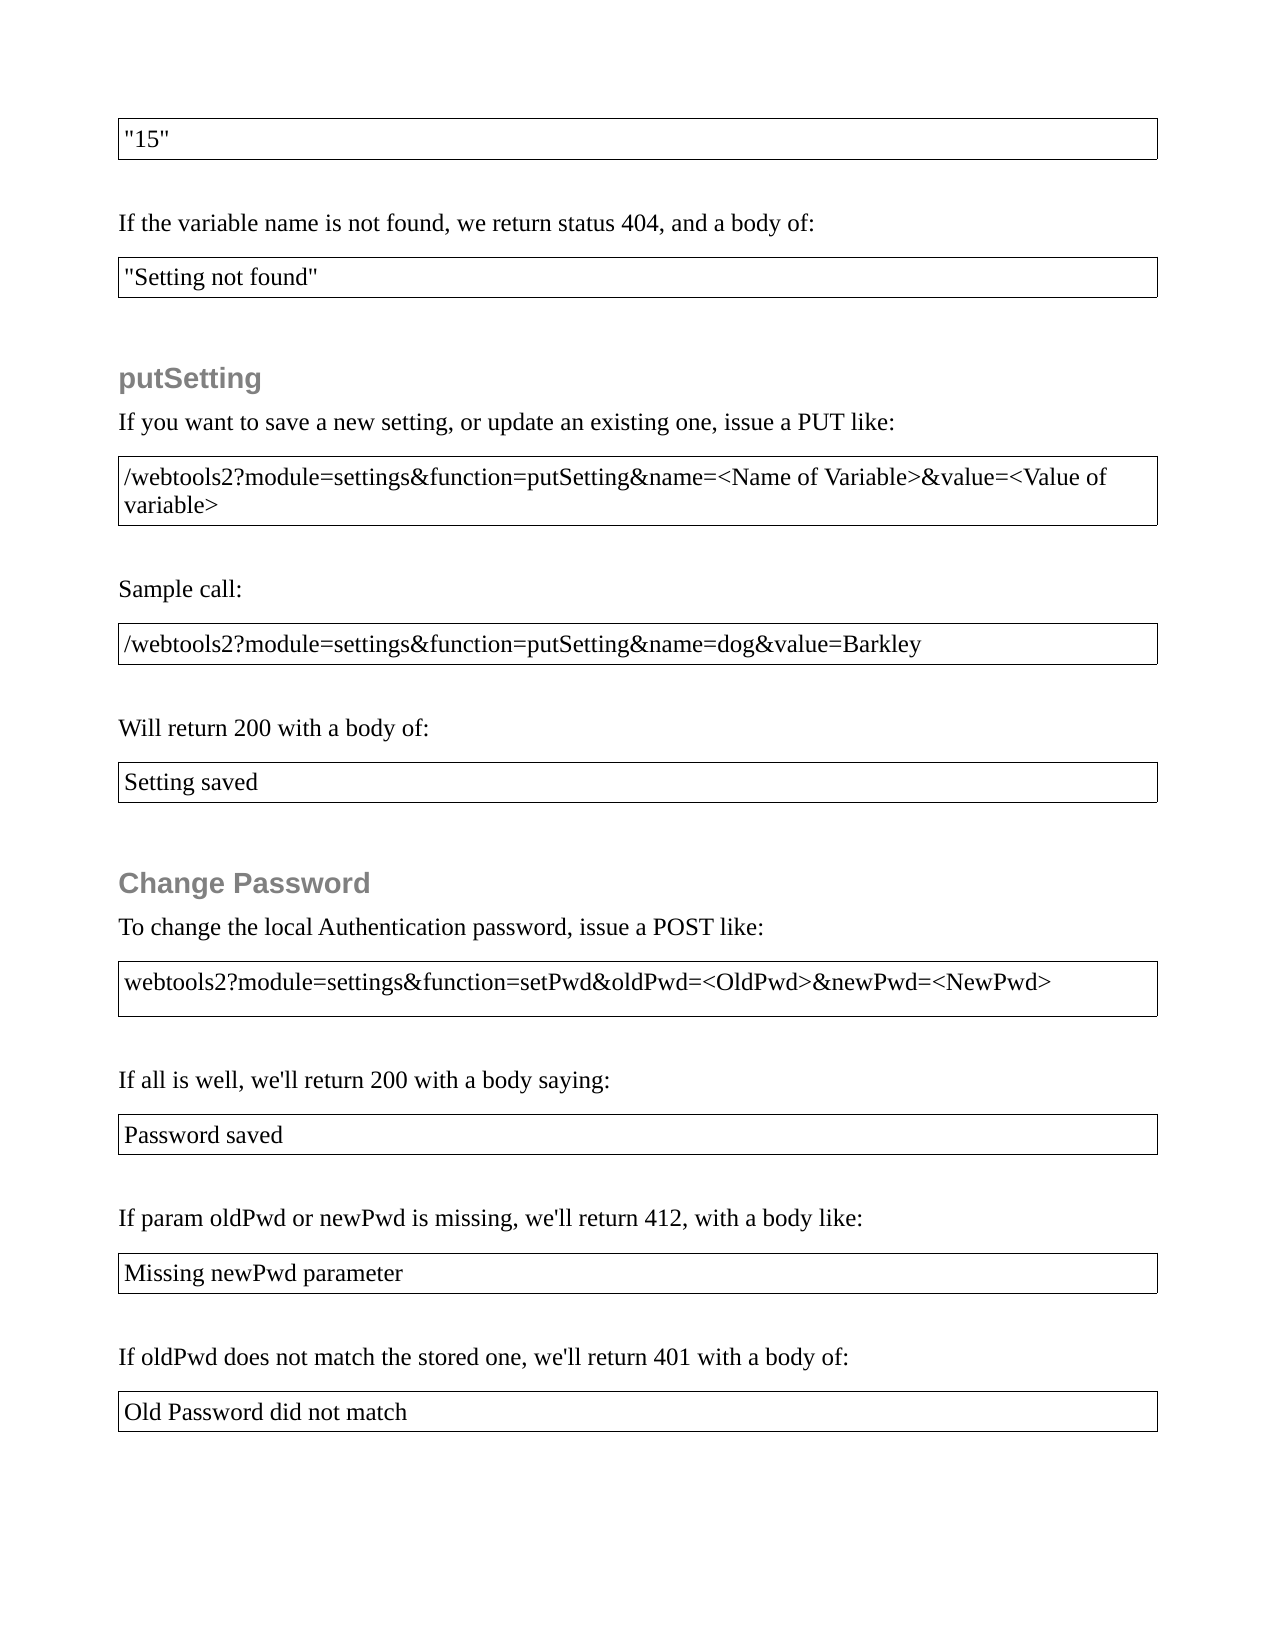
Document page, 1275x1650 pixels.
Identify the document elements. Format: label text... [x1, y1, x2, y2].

text If you want to save a new setting, or update an existing one, issue a PUT like: [118, 407, 1157, 436]
table_header /webtools2?module=settings&function=putSetting&name=<Name of Variable>&value=<Value of variable> [119, 457, 1157, 525]
table_header Setting saved [119, 763, 1157, 802]
table_header "15" [119, 119, 1157, 158]
table_header webtools2?module=settings&function=setPwd&oldPwd=<OldPwd>&newPwd=<NewPwd> [119, 962, 1157, 1016]
text Will return 200 with a body of: [118, 713, 1157, 741]
text If the variable name is not found, we return status 404, and a body of: [118, 208, 1157, 236]
text To change the local Authentication password, issue a POST like: [118, 912, 1157, 941]
text If param oldPwd or newPwd is missing, we'll return 412, with a body like: [118, 1203, 1157, 1232]
subtitle Change Password [118, 866, 1157, 899]
text If all is well, we'll return 200 with a body saying: [118, 1065, 1157, 1094]
table_header Password saved [119, 1115, 1157, 1154]
subtitle putSetting [118, 361, 1157, 394]
table_header /webtools2?module=settings&function=putSetting&name=dog&value=Barkley [119, 624, 1157, 663]
text Sample call: [118, 574, 1157, 603]
table_header Old Password did not match [119, 1392, 1157, 1431]
table_header "Setting not found" [119, 258, 1157, 297]
text If oldPwd does not match the stored one, we'll return 401 with a body of: [118, 1342, 1157, 1371]
table_header Missing newPwd parameter [119, 1254, 1157, 1293]
